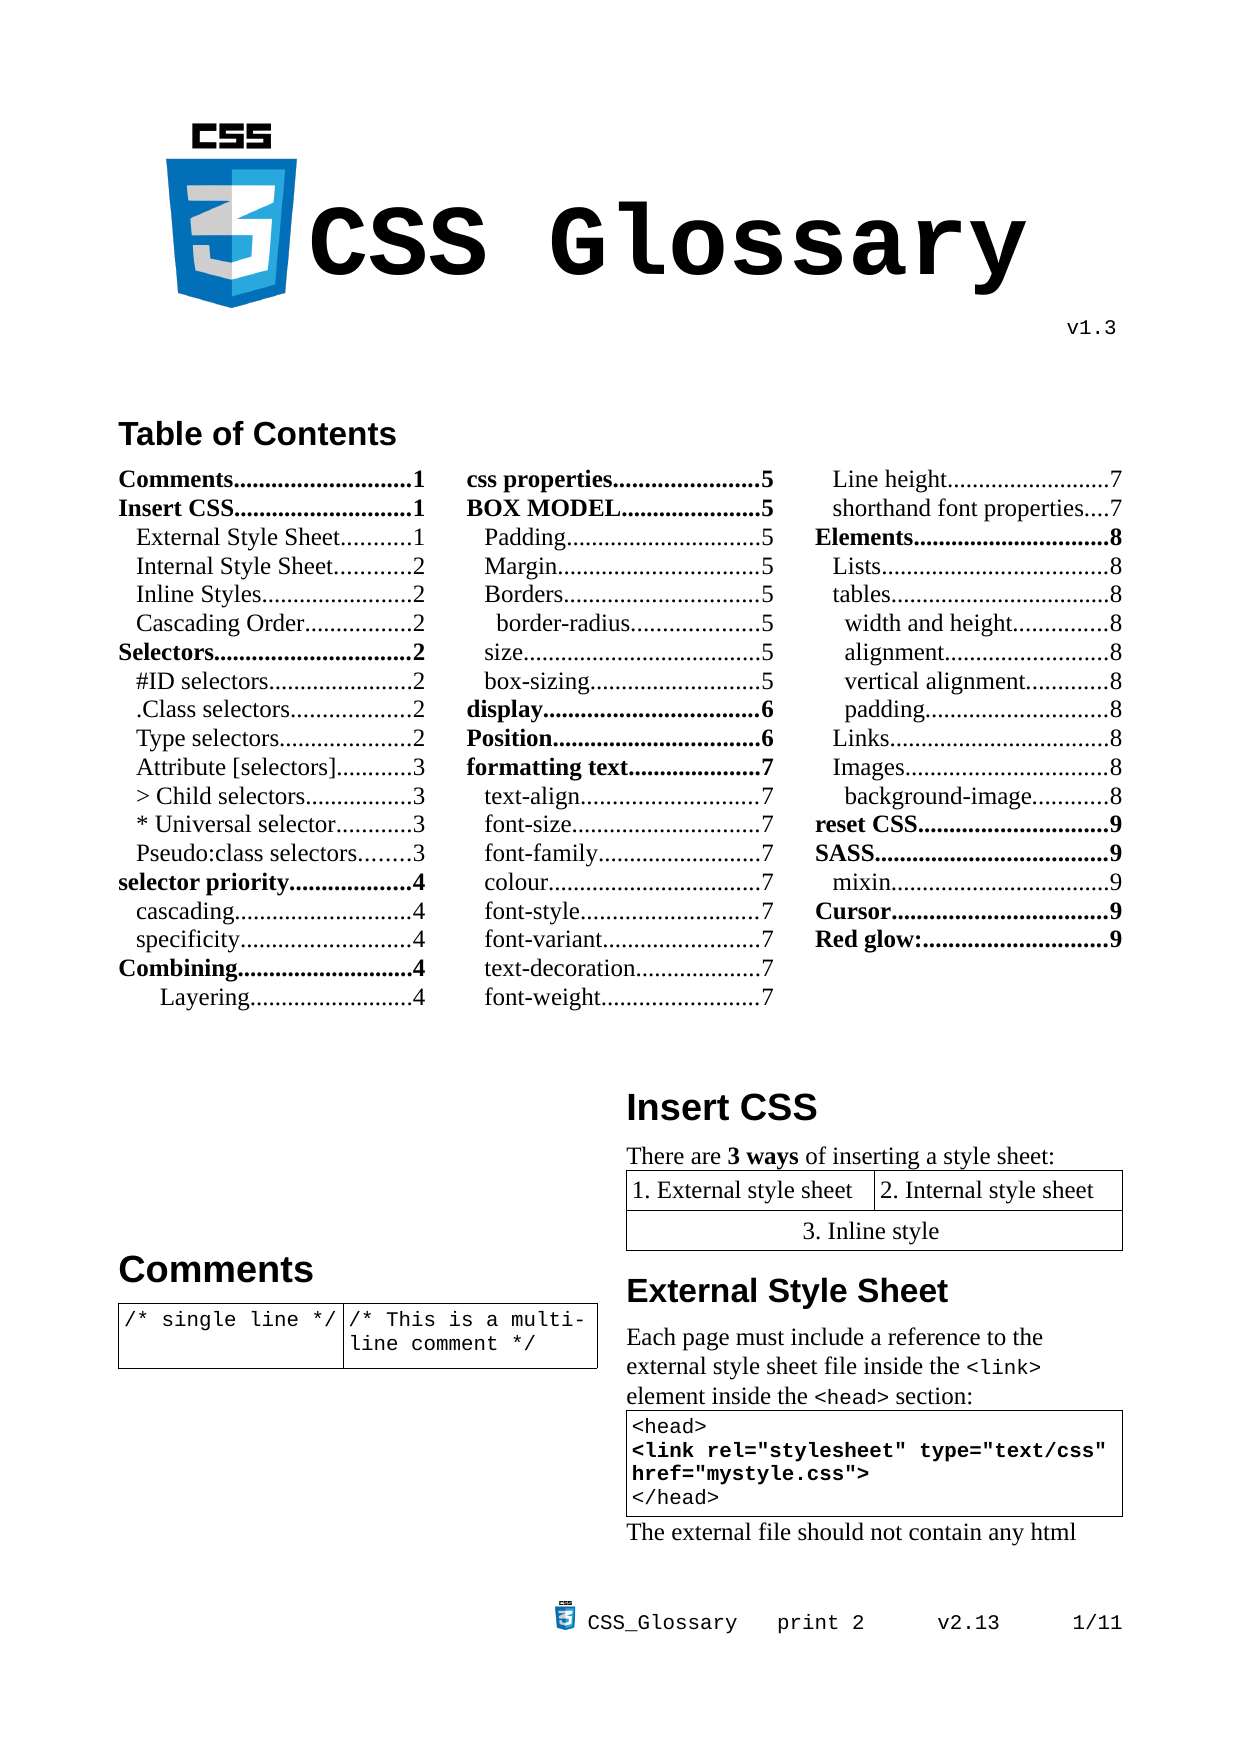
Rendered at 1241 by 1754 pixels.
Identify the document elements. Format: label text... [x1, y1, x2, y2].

text Cascading Order 2 [136, 608, 425, 637]
text mixin 9 [832, 867, 1122, 896]
text shorthand font properties 7 [832, 493, 1122, 522]
text Pseudo:class selectors 3 [136, 838, 425, 867]
text css properties 5 [466, 464, 773, 493]
text Insert CSS 1 [118, 493, 425, 522]
text External Style Sheet 1 [136, 522, 425, 551]
text font-size 7 [484, 809, 773, 838]
text .Class selectors 2 [136, 694, 425, 723]
text cascading 4 [136, 896, 425, 924]
table_header /* single line */ [119, 1304, 343, 1368]
text * Universal selector 3 [136, 809, 425, 838]
text reset CSS 9 [815, 809, 1122, 838]
text #ID selectors 2 [136, 666, 425, 694]
subtitle Comments [118, 1247, 614, 1291]
text Padding 5 [484, 522, 773, 551]
text Red glow: 9 [815, 924, 1122, 953]
table_cell 3. Inline style [627, 1211, 1122, 1250]
table_header CSS Glossary v1.3 [303, 118, 1122, 346]
text Links 8 [832, 723, 1122, 752]
text Lists 8 [832, 551, 1122, 579]
text font-family 7 [484, 838, 773, 867]
text vertical alignment 8 [844, 666, 1122, 694]
text BOX MODEL 5 [466, 493, 773, 522]
text Line height 7 [832, 464, 1122, 493]
text font-variant 7 [484, 924, 773, 953]
text Cursor 9 [815, 896, 1122, 924]
subtitle Insert CSS [626, 1085, 1122, 1128]
text Combining 4 [118, 953, 425, 982]
text display 6 [466, 694, 773, 723]
table_header <head> <link rel="stylesheet" type="text/css" href="mystyle.css"> </head> [627, 1411, 1122, 1516]
text width and height 8 [844, 608, 1122, 637]
text Margin 5 [484, 551, 773, 579]
table_header /* This is a multi-line comment */ [344, 1304, 597, 1368]
text Each page must include a reference to the external style sheet file inside the <link> element inside the <head> section: [626, 1322, 1122, 1410]
text The external file should not contain any html [626, 1517, 1122, 1545]
text specificity 4 [136, 924, 425, 953]
text Comments 1 [118, 464, 425, 493]
text border-radius 5 [496, 608, 773, 637]
text Internal Style Sheet 2 [136, 551, 425, 579]
text tables 8 [832, 579, 1122, 608]
subtitle External Style Sheet [626, 1271, 1122, 1310]
text background-image 8 [844, 781, 1122, 809]
text size 5 [484, 637, 773, 666]
text box-sizing 5 [484, 666, 773, 694]
text text-align 7 [484, 781, 773, 809]
text alignment 8 [844, 637, 1122, 666]
text > Child selectors 3 [136, 781, 425, 809]
text There are 3 ways of inserting a style sheet: [626, 1141, 1122, 1170]
text SASS 9 [815, 838, 1122, 867]
picture [555, 1601, 575, 1630]
picture [166, 123, 297, 308]
table_header 2. Internal style sheet [875, 1171, 1122, 1210]
text Layering 4 [159, 982, 425, 1011]
text selector priority 4 [118, 867, 425, 896]
text Inline Styles 2 [136, 579, 425, 608]
text padding 8 [844, 694, 1122, 723]
text Elements 8 [815, 522, 1122, 551]
text Images 8 [832, 752, 1122, 781]
text Borders 5 [484, 579, 773, 608]
text Position 6 [466, 723, 773, 752]
text Attribute [selectors] 3 [136, 752, 425, 781]
table_header 1. External style sheet [627, 1171, 874, 1210]
text formatting text 7 [466, 752, 773, 781]
text colour 7 [484, 867, 773, 896]
text text-decoration 7 [484, 953, 773, 982]
text font-style 7 [484, 896, 773, 924]
subtitle Table of Contents [118, 413, 1122, 452]
text font-weight 7 [484, 982, 773, 1011]
text Type selectors 2 [136, 723, 425, 752]
table_header [118, 118, 303, 346]
text Selectors 2 [118, 637, 425, 666]
